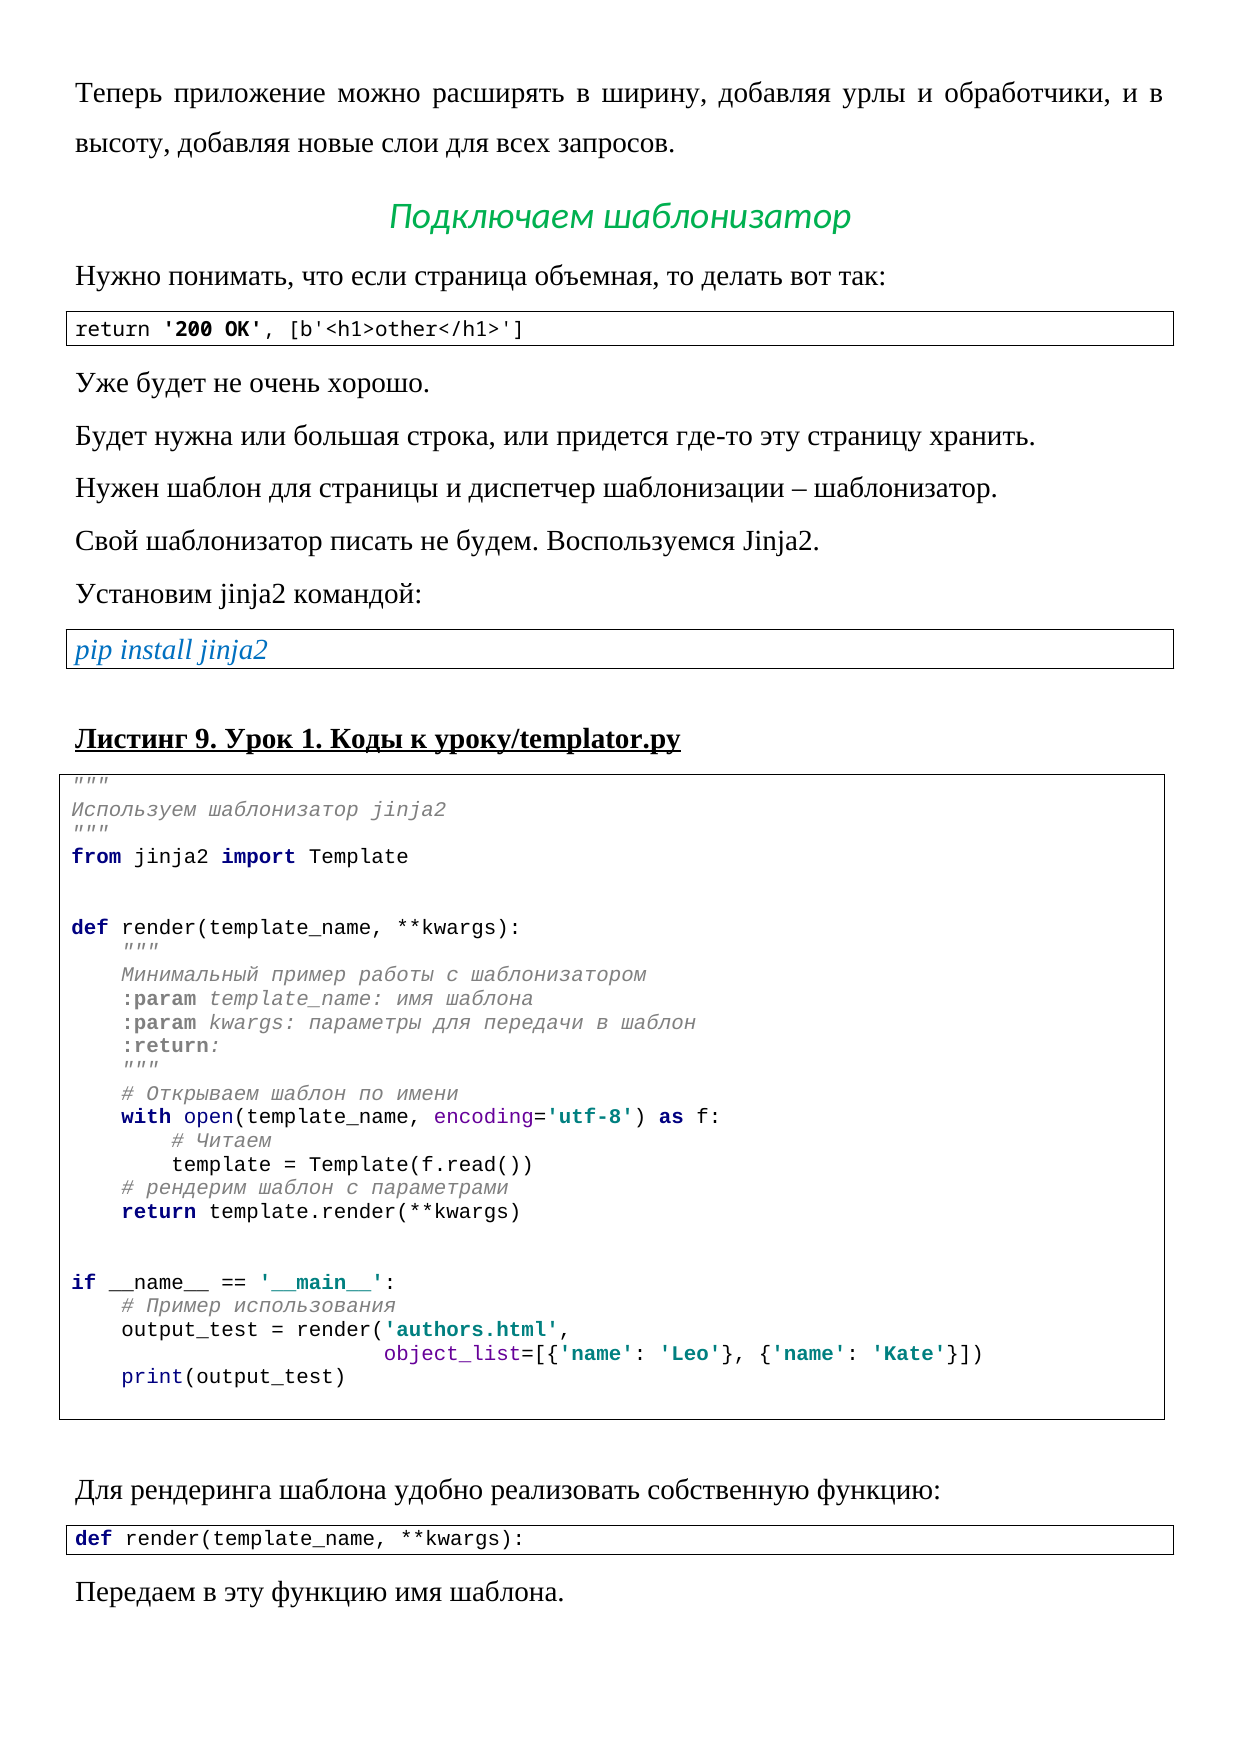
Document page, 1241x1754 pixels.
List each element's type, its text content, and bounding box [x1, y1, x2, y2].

text Нужен шаблон для страницы и диспетчер шаблонизации – шаблонизатор. [75, 470, 1165, 504]
text Для рендеринга шаблона удобно реализовать собственную функцию: [75, 1472, 1165, 1506]
text Теперь приложение можно расширять в ширину, добавляя урлы и обработчики, и в высоту, добавляя новые слои для всех запросов. [75, 75, 1165, 159]
text Будет нужна или большая строка, или придется где-то эту страницу хранить. [75, 418, 1165, 451]
text def render(template_name, **kwargs): [67, 1526, 1173, 1554]
text Передаем в эту функцию имя шаблона. [75, 1574, 1165, 1607]
text Свой шаблонизатор писать не будем. Воспользуемся Jinja2. [75, 523, 1165, 557]
text return '200 OK', [b'<h1>other</h1>'] [67, 312, 1173, 345]
text pip install jinja2 [67, 630, 1173, 668]
text Нужно понимать, что если страница объемная, то делать вот так: [75, 258, 1165, 292]
text Подключаем шаблонизатор [75, 192, 1165, 238]
text Установим jinja2 командой: [75, 576, 1165, 609]
text Листинг 9. Урок 1. Коды к уроку/templator.py [75, 721, 1165, 755]
text Уже будет не очень хорошо. [75, 365, 1165, 398]
